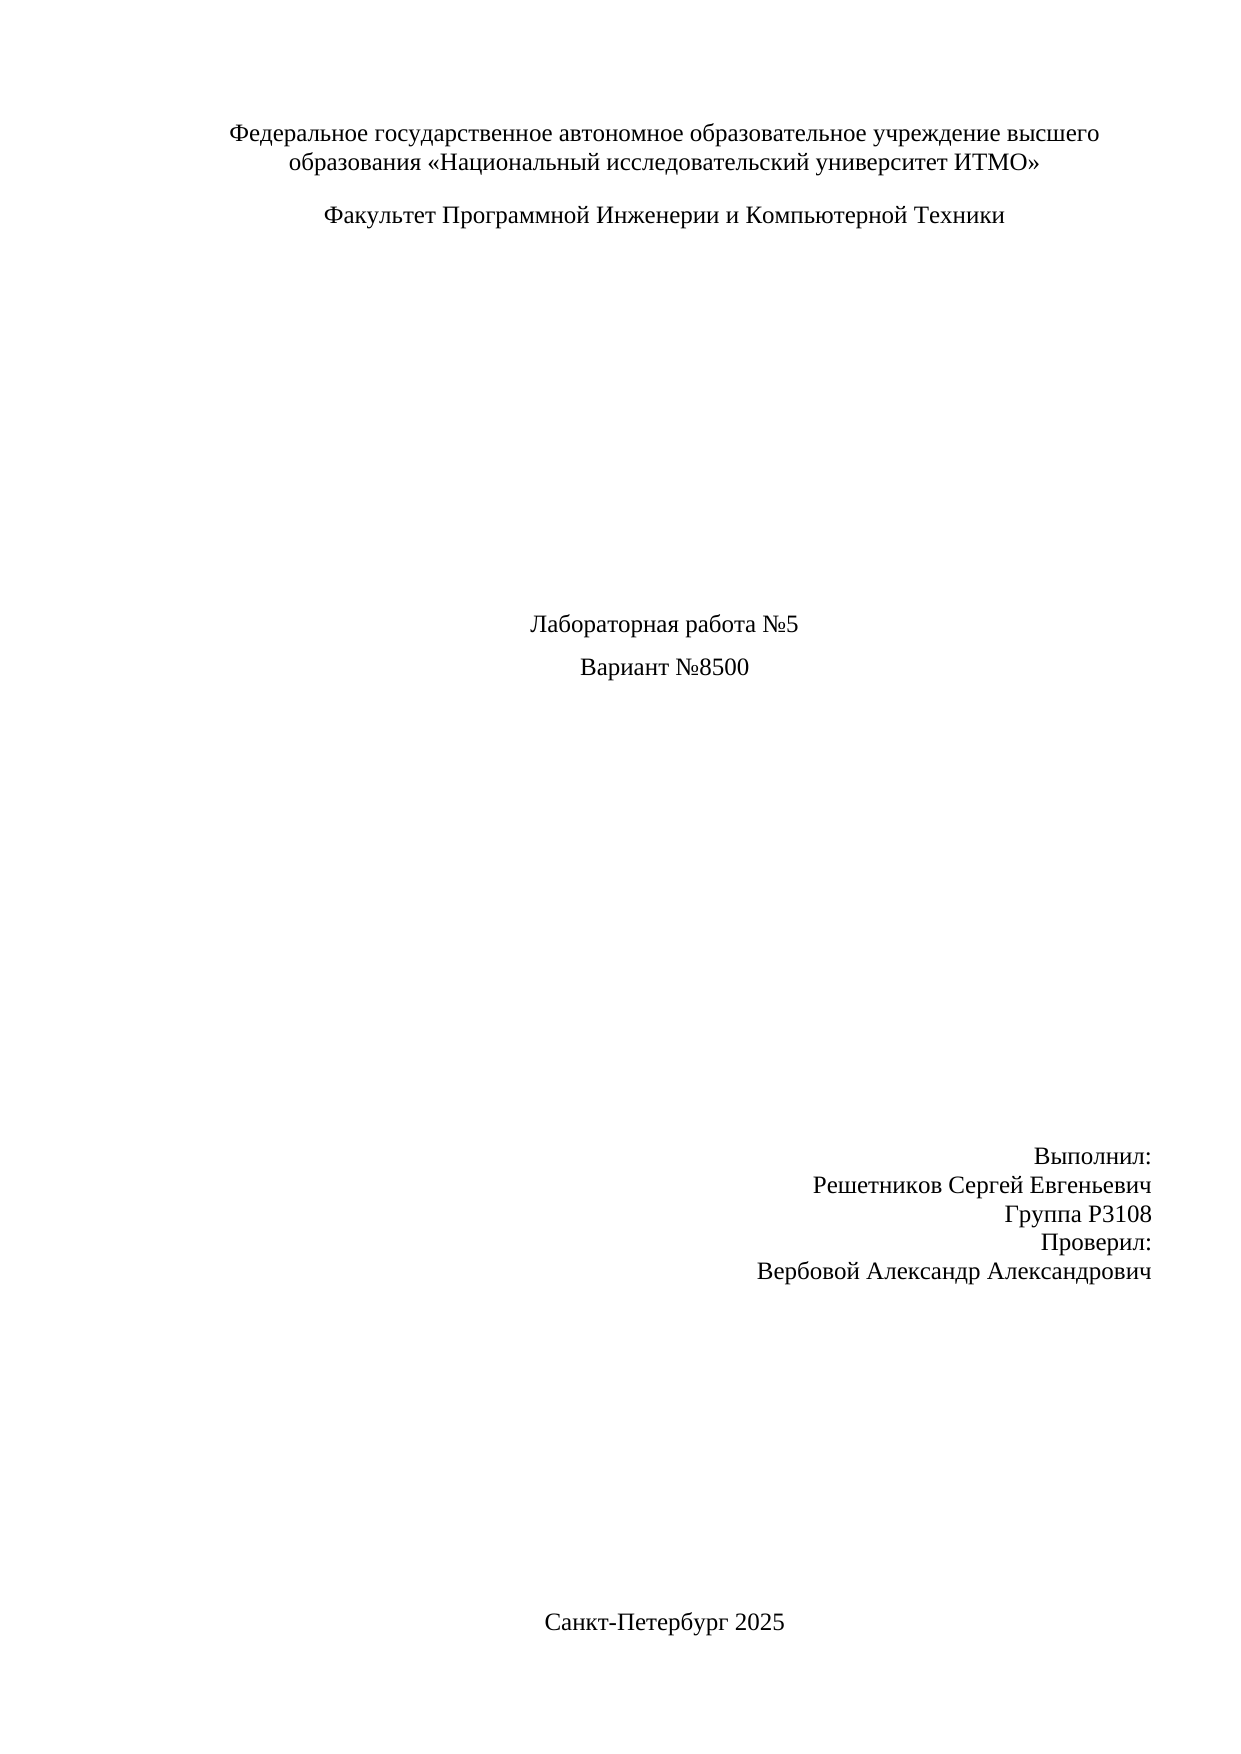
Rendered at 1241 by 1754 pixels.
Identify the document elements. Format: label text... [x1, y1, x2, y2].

text Лабораторная работа №5 [177, 609, 1152, 638]
text Федеральное государственное автономное образовательное учреждение высшего образования «Национальный исследовательский университет ИТМО» [177, 118, 1152, 176]
text Вариант №8500 [177, 652, 1152, 681]
text Выполнил: [177, 1141, 1152, 1170]
text Факультет Программной Инженерии и Компьютерной Техники [177, 201, 1152, 229]
text Вербовой Александр Александрович [177, 1256, 1152, 1285]
text Проверил: [177, 1227, 1152, 1256]
text Группа Р3108 [177, 1199, 1152, 1227]
text Решетников Сергей Евгеньевич [177, 1170, 1152, 1199]
